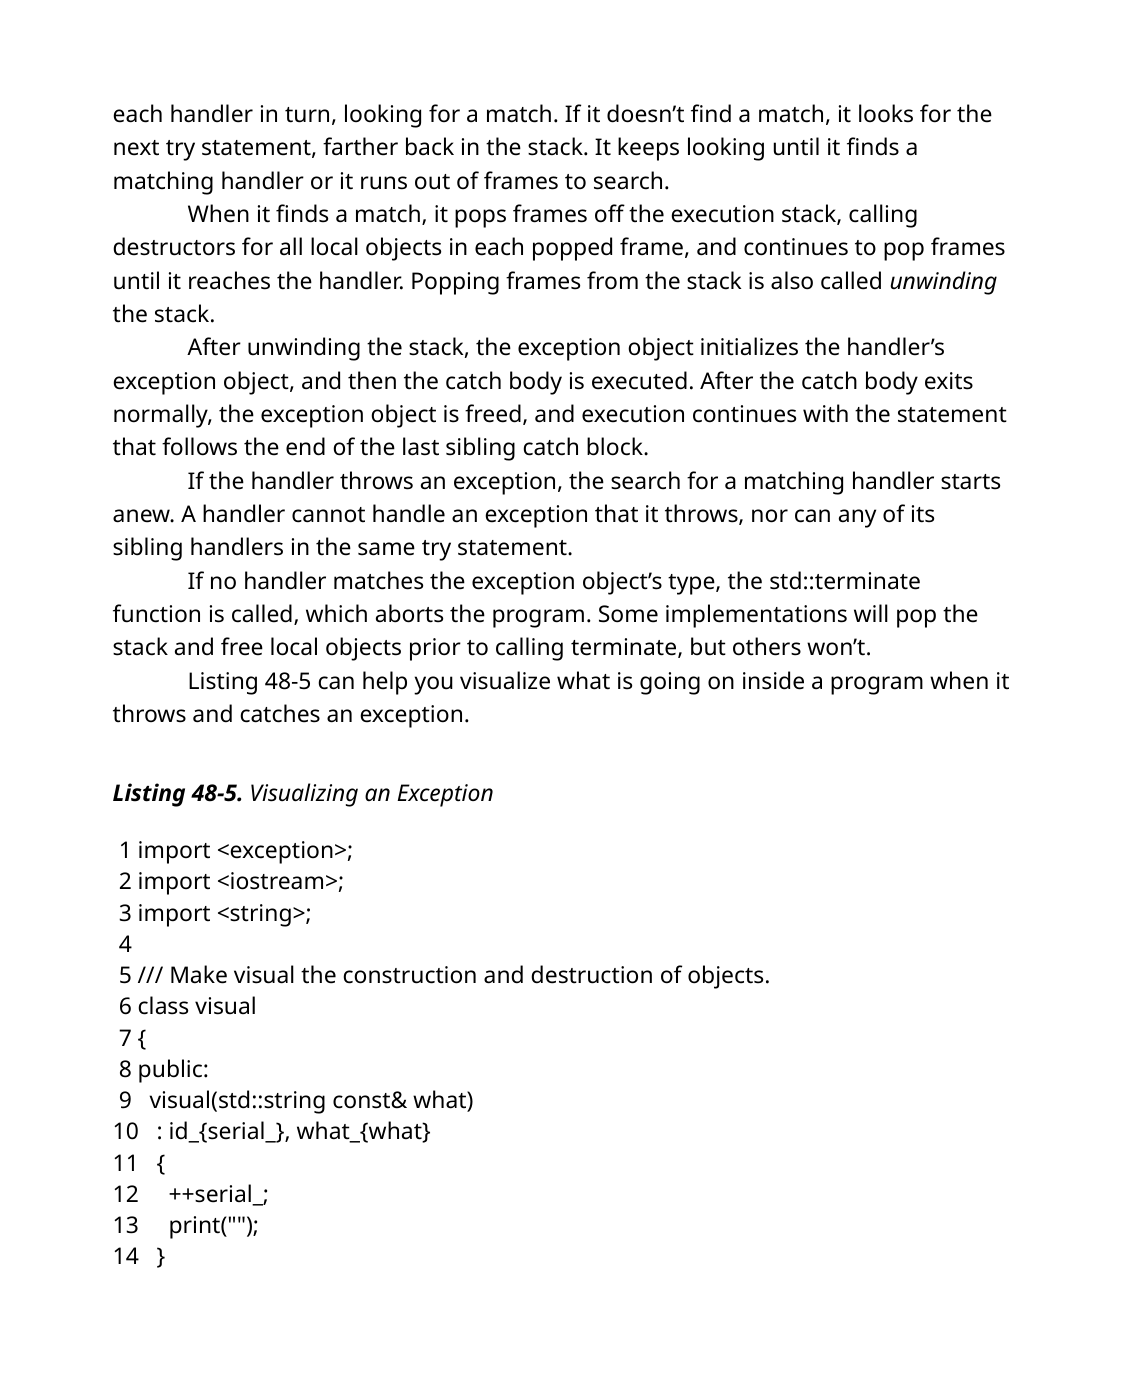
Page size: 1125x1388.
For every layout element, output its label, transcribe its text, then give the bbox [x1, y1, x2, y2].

text 6 class visual [112, 990, 1012, 1021]
text When it finds a match, it pops frames off the execution stack, calling destructors for all local objects in each popped frame, and continues to pop frames until it reaches the handler. Popping frames from the stack is also called unwinding the stack. [112, 196, 1012, 329]
text 9 visual(std::string const& what) [112, 1084, 1012, 1115]
text 14 } [112, 1240, 1012, 1271]
text 8 public: [112, 1053, 1012, 1084]
text 2 import <iostream>; [112, 865, 1012, 896]
text If the handler throws an exception, the search for a matching handler starts anew. A handler cannot handle an exception that it throws, nor can any of its sibling handlers in the same try statement. [112, 463, 1012, 563]
text 3 import <string>; [112, 896, 1012, 928]
text Listing 48-5 can help you visualize what is going on inside a program when it throws and catches an exception. [112, 663, 1012, 729]
text Listing 48-5. Visualizing an Exception [112, 777, 1012, 808]
text 7 { [112, 1021, 1012, 1053]
text After unwinding the stack, the exception object initializes the handler’s exception object, and then the catch body is executed. After the catch body exits normally, the exception object is freed, and execution continues with the statement that follows the end of the last sibling catch block. [112, 329, 1012, 463]
text If no handler matches the exception object’s type, the std::terminate function is called, which aborts the program. Some implementations will pop the stack and free local objects prior to calling terminate, but others won’t. [112, 563, 1012, 663]
text 1 import <exception>; [112, 834, 1012, 865]
text each handler in turn, looking for a match. If it doesn’t find a match, it looks for the next try statement, farther back in the stack. It keeps looking until it finds a matching handler or it runs out of frames to search. [112, 96, 1012, 196]
text 11 { [112, 1146, 1012, 1178]
text 10 : id_{serial_}, what_{what} [112, 1115, 1012, 1146]
text 12 ++serial_; [112, 1178, 1012, 1209]
text 13 print(""); [112, 1209, 1012, 1240]
text 4 [112, 928, 1012, 959]
text 5 /// Make visual the construction and destruction of objects. [112, 959, 1012, 990]
